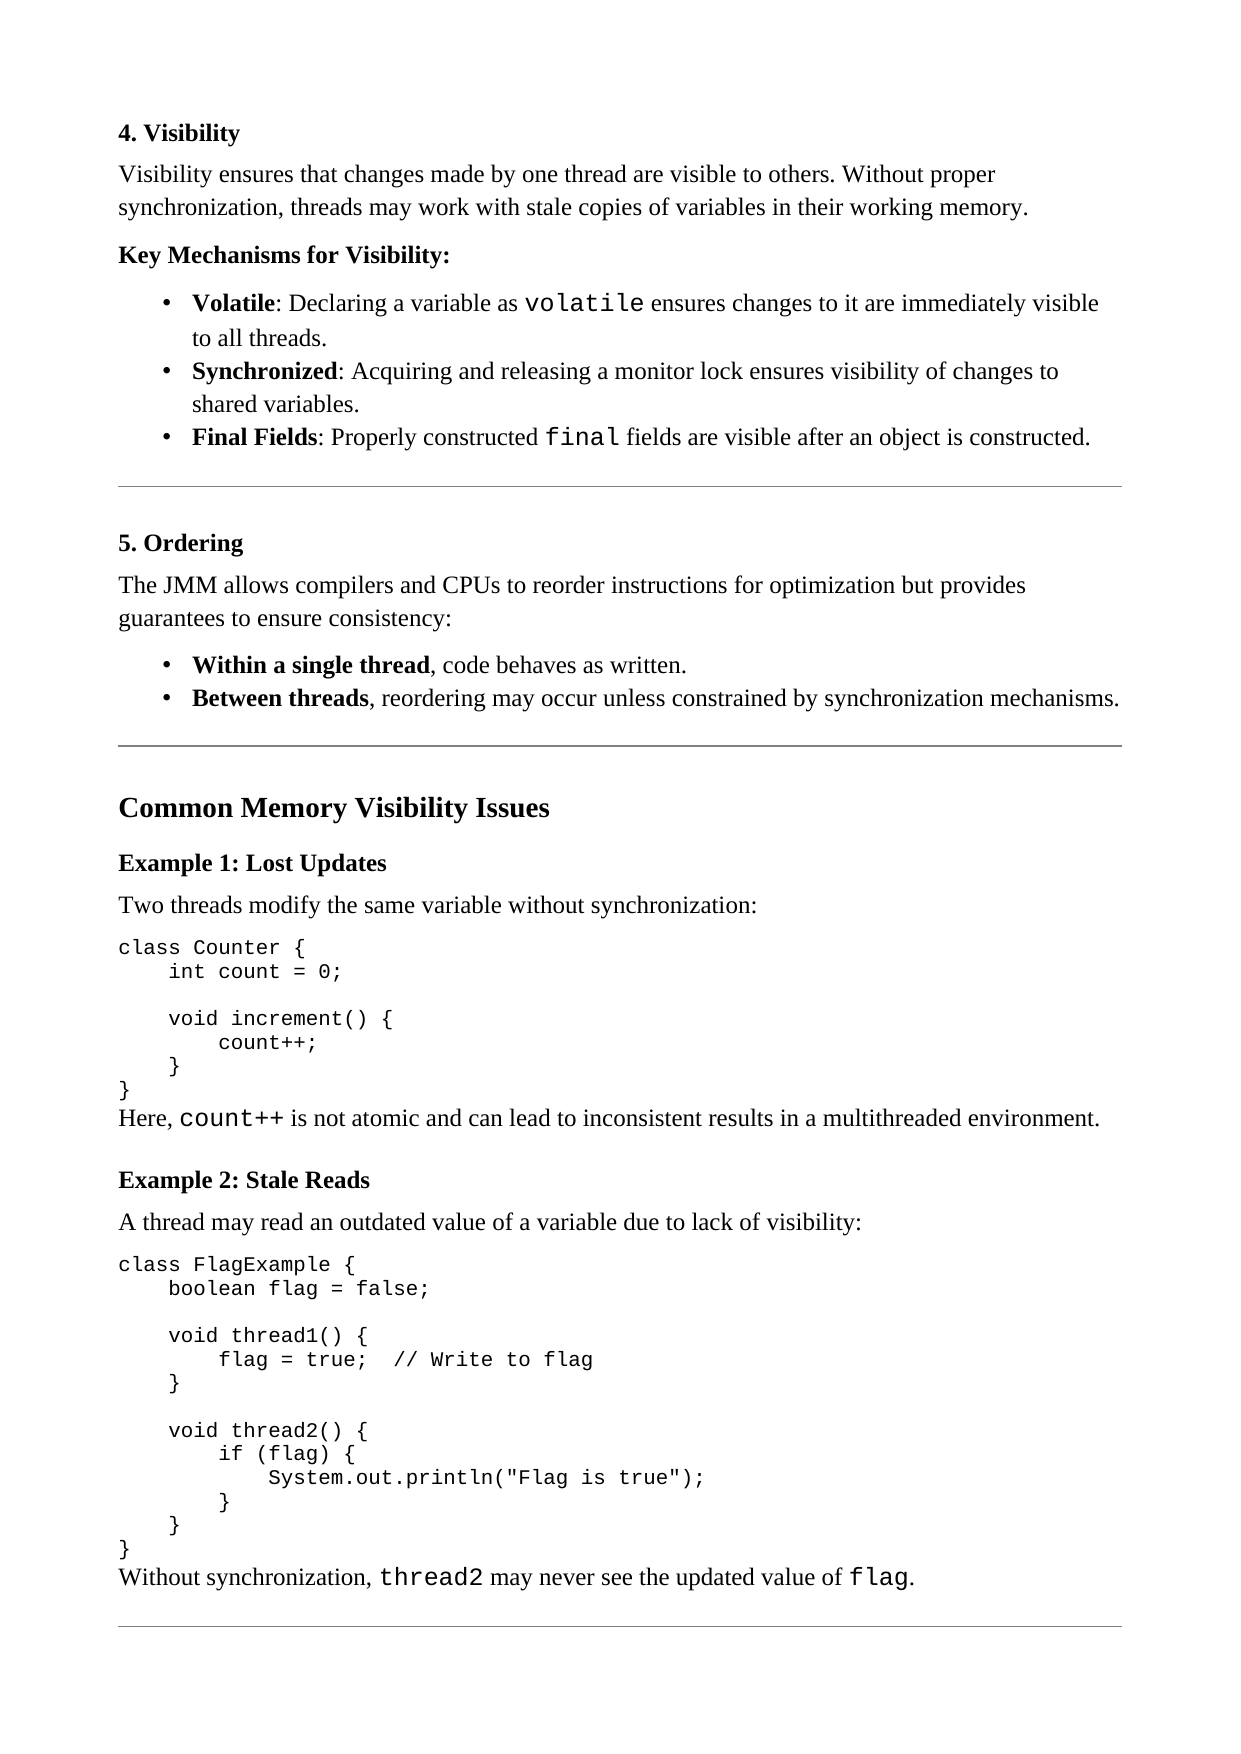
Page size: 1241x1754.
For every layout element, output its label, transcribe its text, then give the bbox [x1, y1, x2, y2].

list Between threads, reordering may occur unless constrained by synchronization mechanisms. [162, 683, 1122, 712]
text } [118, 1514, 1122, 1538]
text } [118, 1538, 1122, 1562]
text int count = 0; [118, 961, 1122, 984]
text Visibility ensures that changes made by one thread are visible to others. Without proper synchronization, threads may work with stale copies of variables in their working memory. [118, 159, 1122, 221]
text Here, count++ is not atomic and can lead to inconsistent results in a multithreaded environment. [118, 1103, 1122, 1134]
list Synchronized: Acquiring and releasing a monitor lock ensures visibility of changes to shared variables. [162, 356, 1122, 417]
text void increment() { [118, 1008, 1122, 1032]
text boolean flag = false; [118, 1278, 1122, 1301]
text class Counter { [118, 937, 1122, 961]
text A thread may read an outdated value of a variable due to lack of visibility: [118, 1207, 1122, 1235]
text } [118, 1056, 1122, 1079]
subtitle Example 1: Lost Updates [118, 848, 1122, 877]
text Two threads modify the same variable without synchronization: [118, 890, 1122, 918]
subtitle 4. Visibility [118, 118, 1122, 147]
list Final Fields: Properly constructed final fields are visible after an object is constructed. [162, 422, 1122, 453]
text class FlagExample { [118, 1254, 1122, 1278]
subtitle Example 2: Stale Reads [118, 1165, 1122, 1194]
subtitle 5. Ordering [118, 528, 1122, 557]
text Key Mechanisms for Visibility: [118, 240, 1122, 269]
text } [118, 1491, 1122, 1514]
text } [118, 1079, 1122, 1103]
text System.out.println("Flag is true"); [118, 1467, 1122, 1491]
text } [118, 1372, 1122, 1396]
text The JMM allows compilers and CPUs to reorder instructions for optimization but provides guarantees to ensure consistency: [118, 570, 1122, 632]
list Volatile: Declaring a variable as volatile ensures changes to it are immediately visible to all threads. [162, 288, 1122, 351]
list Within a single thread, code behaves as written. [162, 650, 1122, 679]
text void thread1() { [118, 1325, 1122, 1349]
subtitle Common Memory Visibility Issues [118, 790, 1122, 823]
text Without synchronization, thread2 may never see the updated value of flag. [118, 1562, 1122, 1592]
text flag = true; // Write to flag [118, 1349, 1122, 1372]
text if (flag) { [118, 1443, 1122, 1467]
text count++; [118, 1032, 1122, 1056]
text void thread2() { [118, 1420, 1122, 1443]
